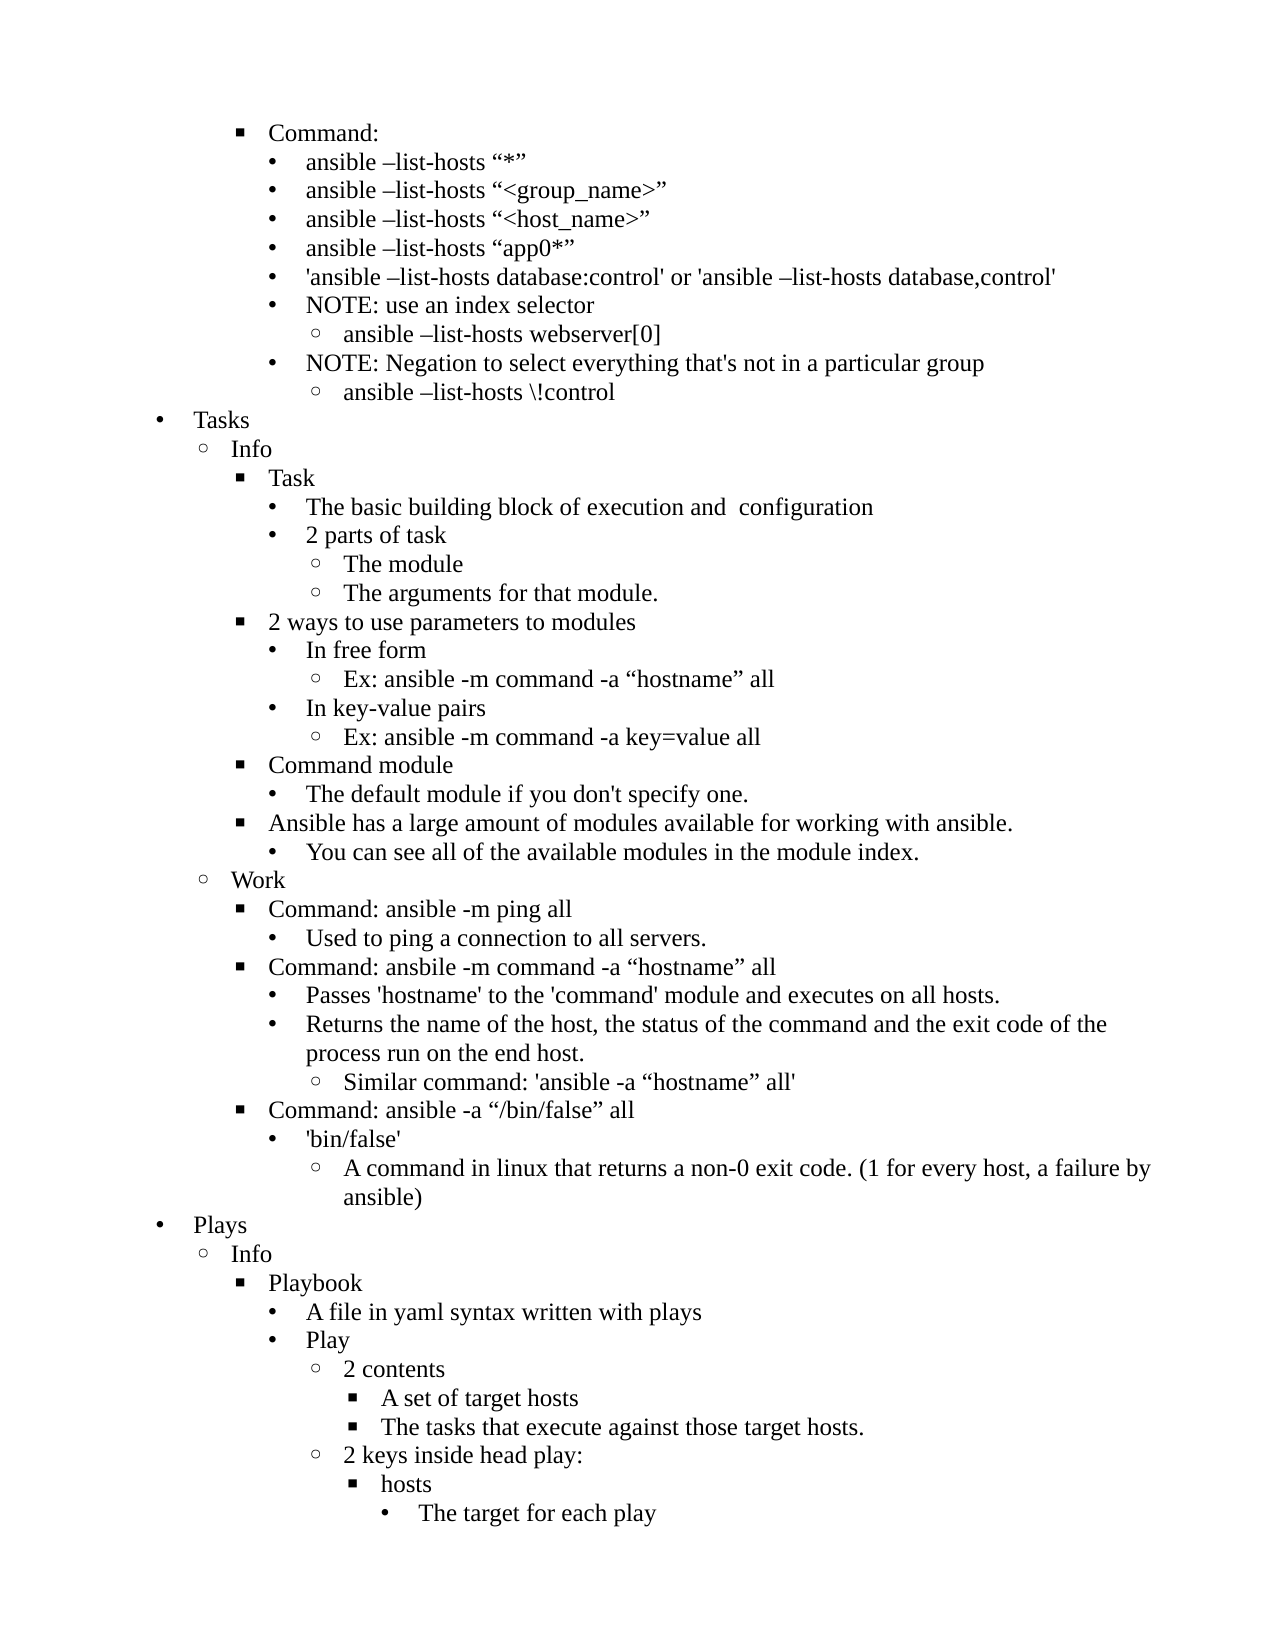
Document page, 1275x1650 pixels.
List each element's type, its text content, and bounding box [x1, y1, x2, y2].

list Play [268, 1326, 1157, 1354]
list Command: ansbile -m command -a “hostname” all [231, 952, 1157, 981]
list Command: ansible -m ping all [231, 894, 1157, 923]
list 'ansible –list-hosts database:control' or 'ansible –list-hosts database,control' [268, 262, 1157, 291]
list Passes 'hostname' to the 'command' module and executes on all hosts. [268, 981, 1157, 1009]
list In free form [268, 636, 1157, 664]
list Task [231, 463, 1157, 492]
list NOTE: use an index selector [268, 291, 1157, 319]
list ansible –list-hosts “<host_name>” [268, 204, 1157, 233]
list 2 ways to use parameters to modules [231, 607, 1157, 636]
list Plays [156, 1211, 1157, 1239]
list 2 contents [306, 1354, 1157, 1383]
list In key-value pairs [268, 693, 1157, 722]
list hosts [343, 1469, 1157, 1498]
list NOTE: Negation to select everything that's not in a particular group [268, 348, 1157, 377]
list The basic building block of execution and configuration [268, 492, 1157, 521]
list ansible –list-hosts “*” [268, 147, 1157, 176]
list ansible –list-hosts “app0*” [268, 233, 1157, 262]
list Info [193, 434, 1157, 463]
list Command: [231, 118, 1157, 147]
list Similar command: 'ansible -a “hostname” all' [306, 1067, 1157, 1096]
list Info [193, 1239, 1157, 1268]
list ansible –list-hosts webserver[0] [306, 319, 1157, 348]
list Playbook [231, 1268, 1157, 1297]
list The arguments for that module. [306, 578, 1157, 607]
list Used to ping a connection to all servers. [268, 923, 1157, 952]
list Work [193, 866, 1157, 894]
list A file in yaml syntax written with plays [268, 1297, 1157, 1326]
list A command in linux that returns a non-0 exit code. (1 for every host, a failure by ansible) [306, 1153, 1157, 1211]
list A set of target hosts [343, 1383, 1157, 1412]
list 2 parts of task [268, 521, 1157, 549]
list ansible –list-hosts \!control [306, 377, 1157, 406]
list The module [306, 549, 1157, 578]
list Returns the name of the host, the status of the command and the exit code of the process run on the end host. [268, 1009, 1157, 1067]
list The default module if you don't specify one. [268, 779, 1157, 808]
list Command: ansible -a “/bin/false” all [231, 1096, 1157, 1124]
list The tasks that execute against those target hosts. [343, 1412, 1157, 1441]
list Ansible has a large amount of modules available for working with ansible. [231, 808, 1157, 837]
list Ex: ansible -m command -a “hostname” all [306, 664, 1157, 693]
list ansible –list-hosts “<group_name>” [268, 176, 1157, 204]
list Command module [231, 751, 1157, 779]
list Tasks [156, 406, 1157, 434]
list 2 keys inside head play: [306, 1441, 1157, 1469]
list 'bin/false' [268, 1124, 1157, 1153]
list You can see all of the available modules in the module index. [268, 837, 1157, 866]
list The target for each play [381, 1498, 1157, 1527]
list Ex: ansible -m command -a key=value all [306, 722, 1157, 751]
